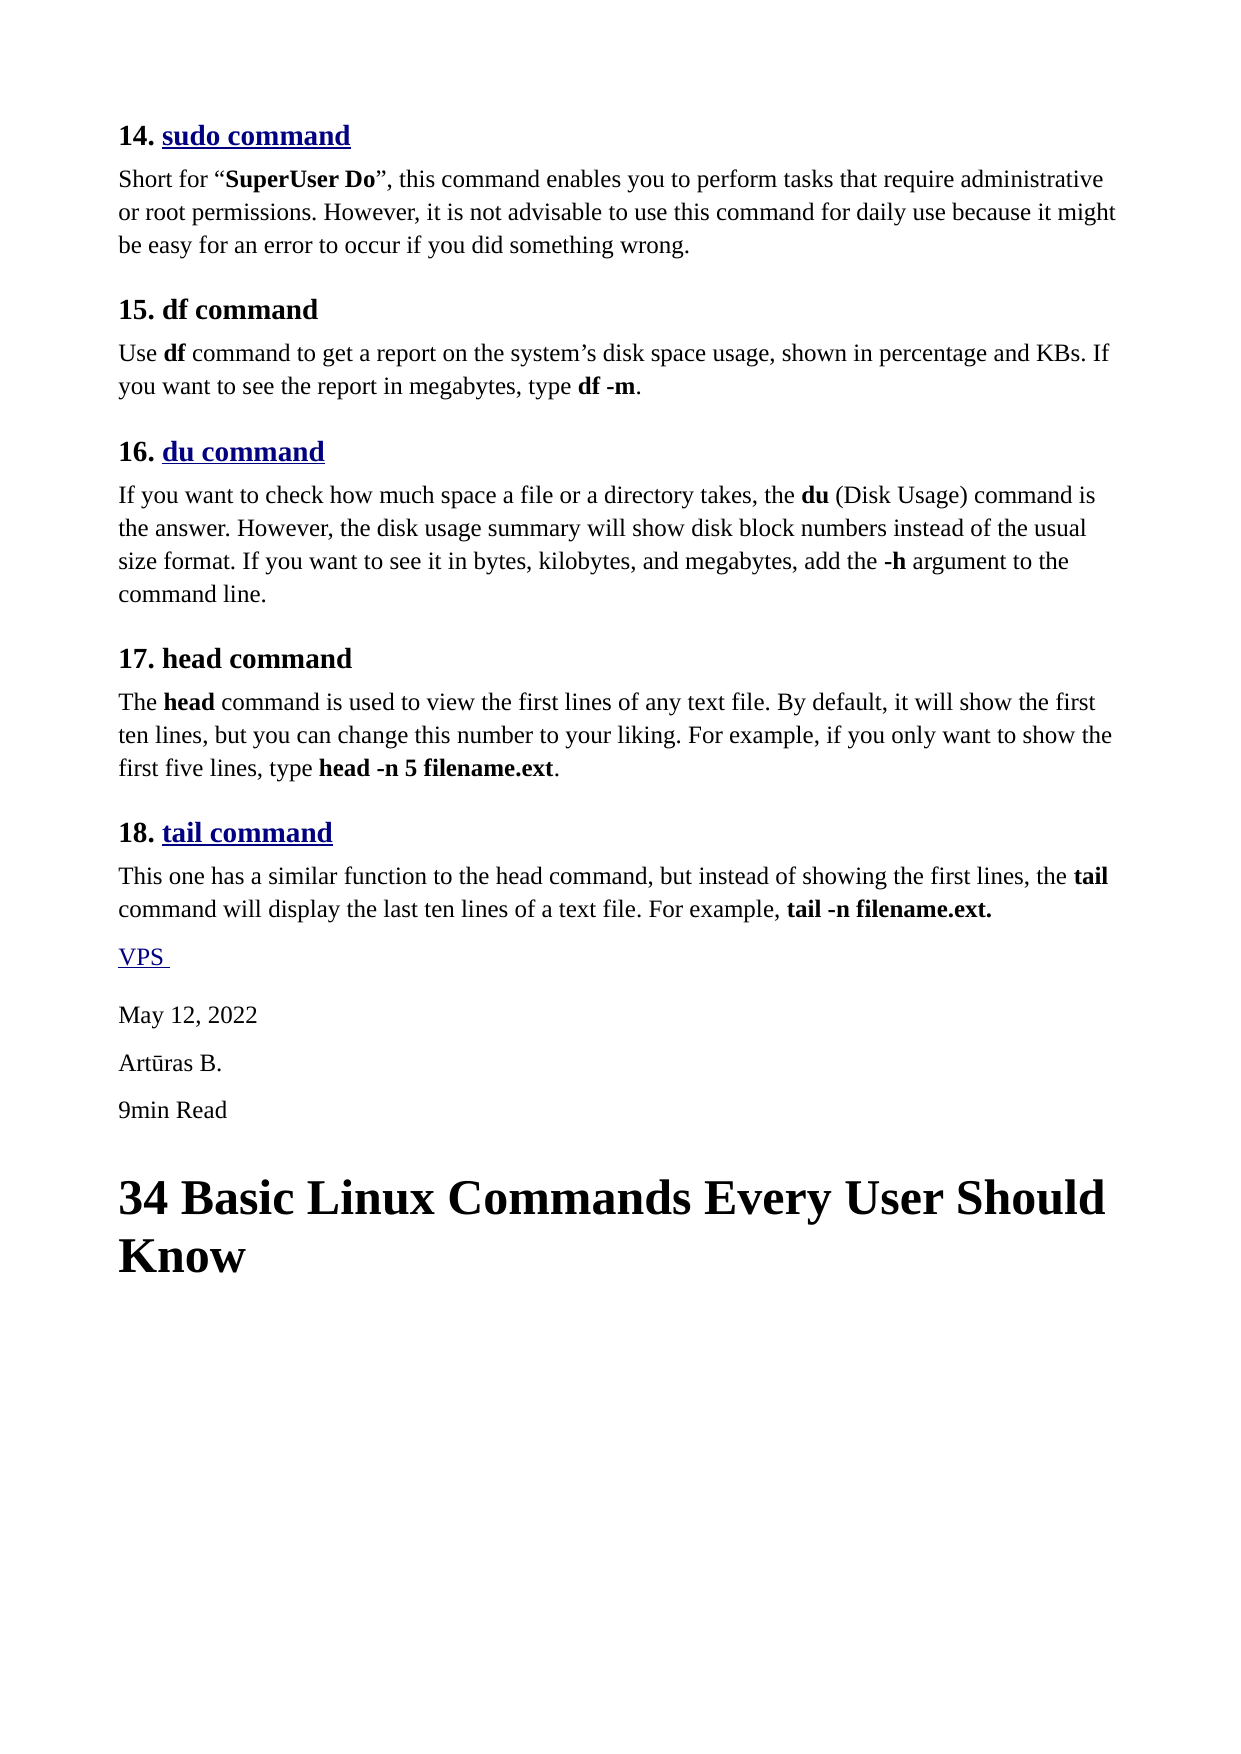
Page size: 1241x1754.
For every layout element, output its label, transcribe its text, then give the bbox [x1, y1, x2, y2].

text May 12, 2022 [118, 1000, 1122, 1029]
subtitle 34 Basic Linux Commands Every User Should Know [118, 1168, 1122, 1283]
text Short for “SuperUser Do”, this command enables you to perform tasks that require administrative or root permissions. However, it is not advisable to use this command for daily use because it might be easy for an error to occur if you did something wrong. [118, 164, 1122, 259]
subtitle 17. head command [118, 641, 1122, 674]
text VPS [118, 942, 1122, 971]
text The head command is used to view the first lines of any text file. By default, it will show the first ten lines, but you can change this number to your liking. For example, if you only want to show the first five lines, type head -n 5 filename.ext. [118, 687, 1122, 782]
text Use df command to get a report on the system’s disk space usage, shown in percentage and KBs. If you want to see the report in megabytes, type df -m. [118, 338, 1122, 400]
subtitle 15. df command [118, 292, 1122, 326]
subtitle 14. sudo command [118, 118, 1122, 152]
text Artūras B. [118, 1048, 1122, 1076]
text 9min Read [118, 1095, 1122, 1124]
subtitle 16. du command [118, 434, 1122, 467]
text If you want to check how much space a file or a directory takes, the du (Disk Usage) command is the answer. However, the disk usage summary will show disk block numbers instead of the usual size format. If you want to see it in bytes, kilobytes, and megabytes, add the -h argument to the command line. [118, 480, 1122, 607]
text This one has a similar function to the head command, but instead of showing the first lines, the tail command will display the last ten lines of a text file. For example, tail -n filename.ext. [118, 861, 1122, 923]
subtitle 18. tail command [118, 815, 1122, 849]
